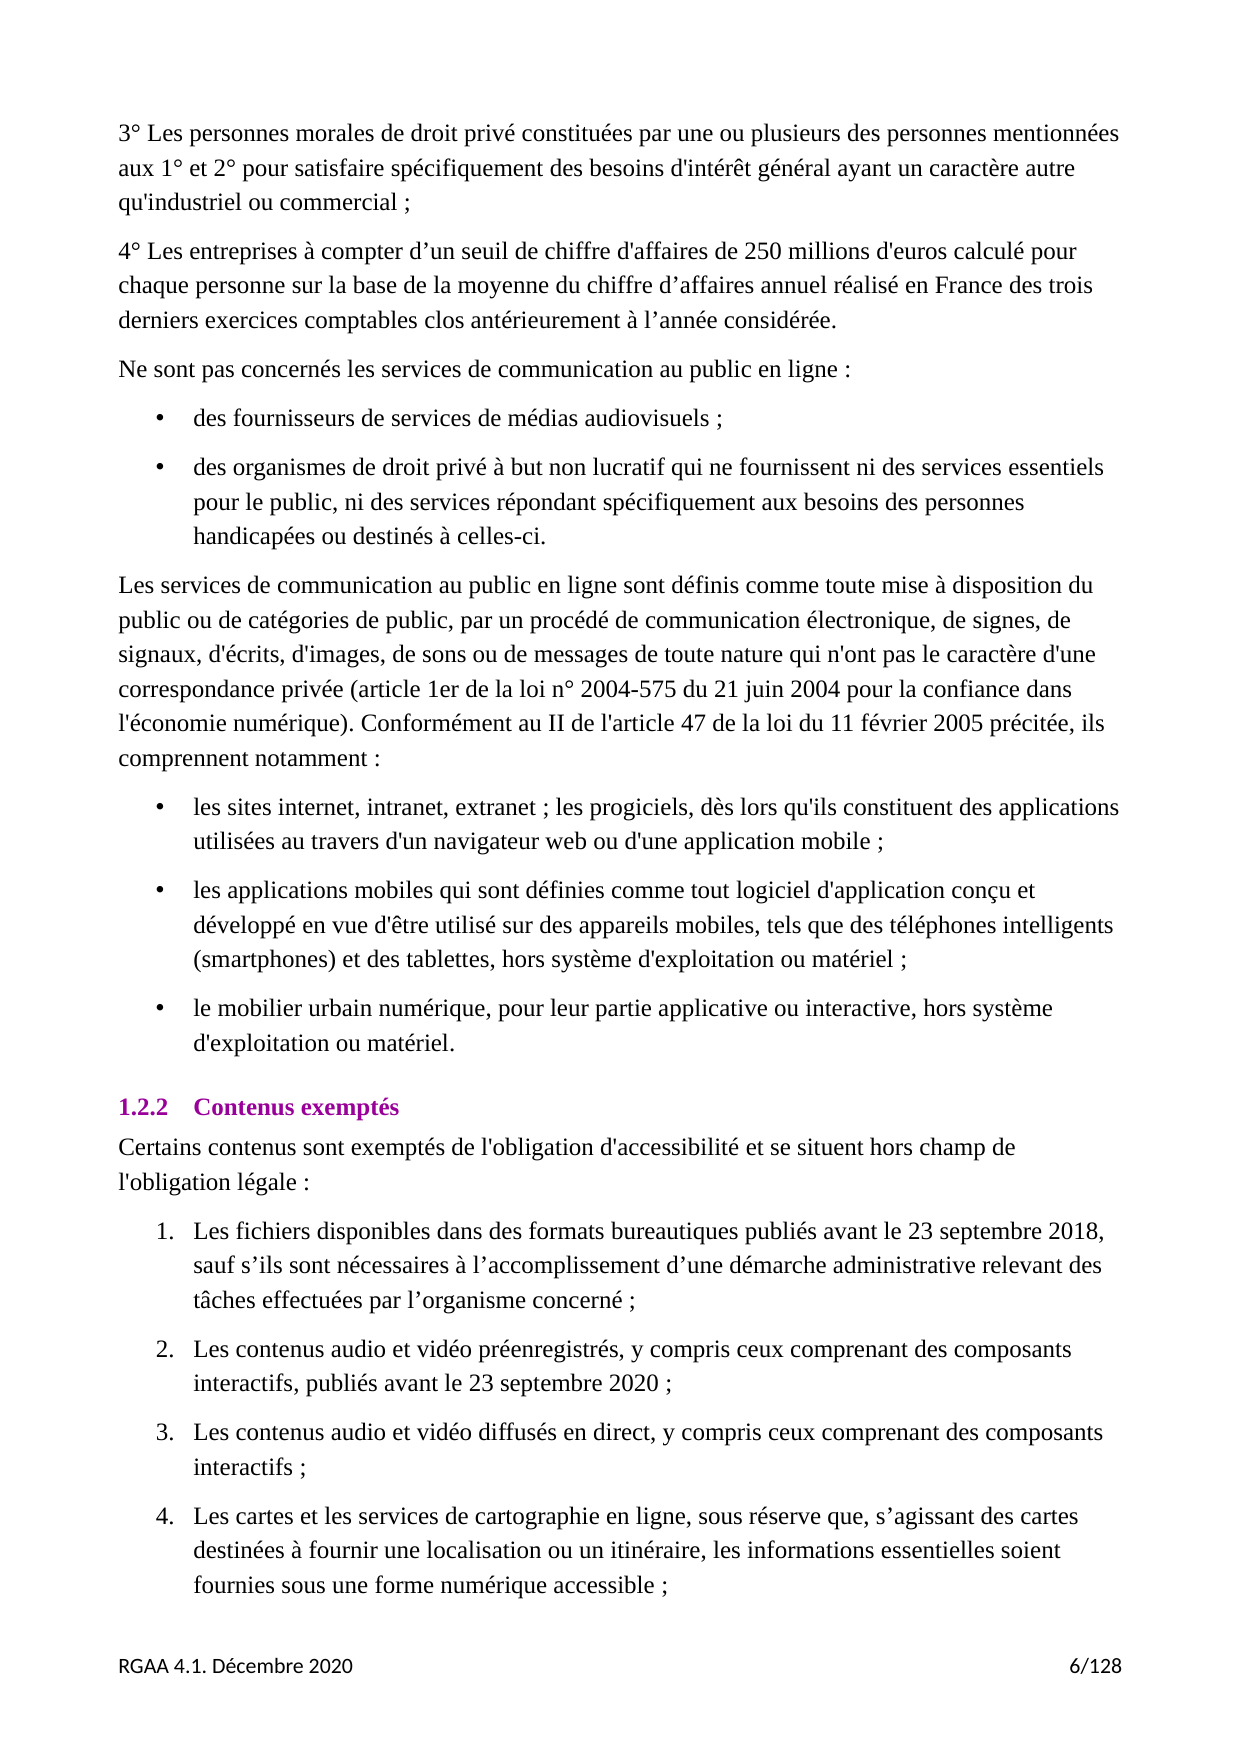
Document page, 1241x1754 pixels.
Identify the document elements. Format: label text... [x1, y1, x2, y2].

text Les services de communication au public en ligne sont définis comme toute mise à disposition du public ou de catégories de public, par un procédé de communication électronique, de signes, de signaux, d'écrits, d'images, de sons ou de messages de toute nature qui n'ont pas le caractère d'une correspondance privée (article 1er de la loi n° 2004-575 du 21 juin 2004 pour la confiance dans l'économie numérique). Conformément au II de l'article 47 de la loi du 11 février 2005 précitée, ils comprennent notamment : [118, 570, 1122, 771]
list des fournisseurs de services de médias audiovisuels ; [156, 403, 1122, 432]
list les sites internet, intranet, extranet ; les progiciels, dès lors qu'ils constituent des applications utilisées au travers d'un navigateur web ou d'une application mobile ; [156, 792, 1122, 855]
list Les contenus audio et vidéo diffusés en direct, y compris ceux comprenant des composants interactifs ; [156, 1417, 1122, 1481]
list des organismes de droit privé à but non lucratif qui ne fournissent ni des services essentiels pour le public, ni des services répondant spécifiquement aux besoins des personnes handicapées ou destinés à celles-ci. [156, 452, 1122, 550]
list Les cartes et les services de cartographie en ligne, sous réserve que, s’agissant des cartes destinées à fournir une localisation ou un itinéraire, les informations essentielles soient fournies sous une forme numérique accessible ; [156, 1501, 1122, 1598]
text Ne sont pas concernés les services de communication au public en ligne : [118, 354, 1122, 383]
list le mobilier urbain numérique, pour leur partie applicative ou interactive, hors système d'exploitation ou matériel. [156, 993, 1122, 1057]
list Les fichiers disponibles dans des formats bureautiques publiés avant le 23 septembre 2018, sauf s’ils sont nécessaires à l’accomplissement d’une démarche administrative relevant des tâches effectuées par l’organisme concerné ; [156, 1216, 1122, 1313]
text Certains contenus sont exemptés de l'obligation d'accessibilité et se situent hors champ de l'obligation légale : [118, 1132, 1122, 1195]
subtitle Contenus exemptés [118, 1092, 1122, 1120]
list les applications mobiles qui sont définies comme tout logiciel d'application conçu et développé en vue d'être utilisé sur des appareils mobiles, tels que des téléphones intelligents (smartphones) et des tablettes, hors système d'exploitation ou matériel ; [156, 875, 1122, 973]
list Les contenus audio et vidéo préenregistrés, y compris ceux comprenant des composants interactifs, publiés avant le 23 septembre 2020 ; [156, 1334, 1122, 1397]
text 3° Les personnes morales de droit privé constituées par une ou plusieurs des personnes mentionnées aux 1° et 2° pour satisfaire spécifiquement des besoins d'intérêt général ayant un caractère autre qu'industriel ou commercial ; [118, 118, 1122, 216]
text 4° Les entreprises à compter d’un seuil de chiffre d'affaires de 250 millions d'euros calculé pour chaque personne sur la base de la moyenne du chiffre d’affaires annuel réalisé en France des trois derniers exercices comptables clos antérieurement à l’année considérée. [118, 236, 1122, 334]
